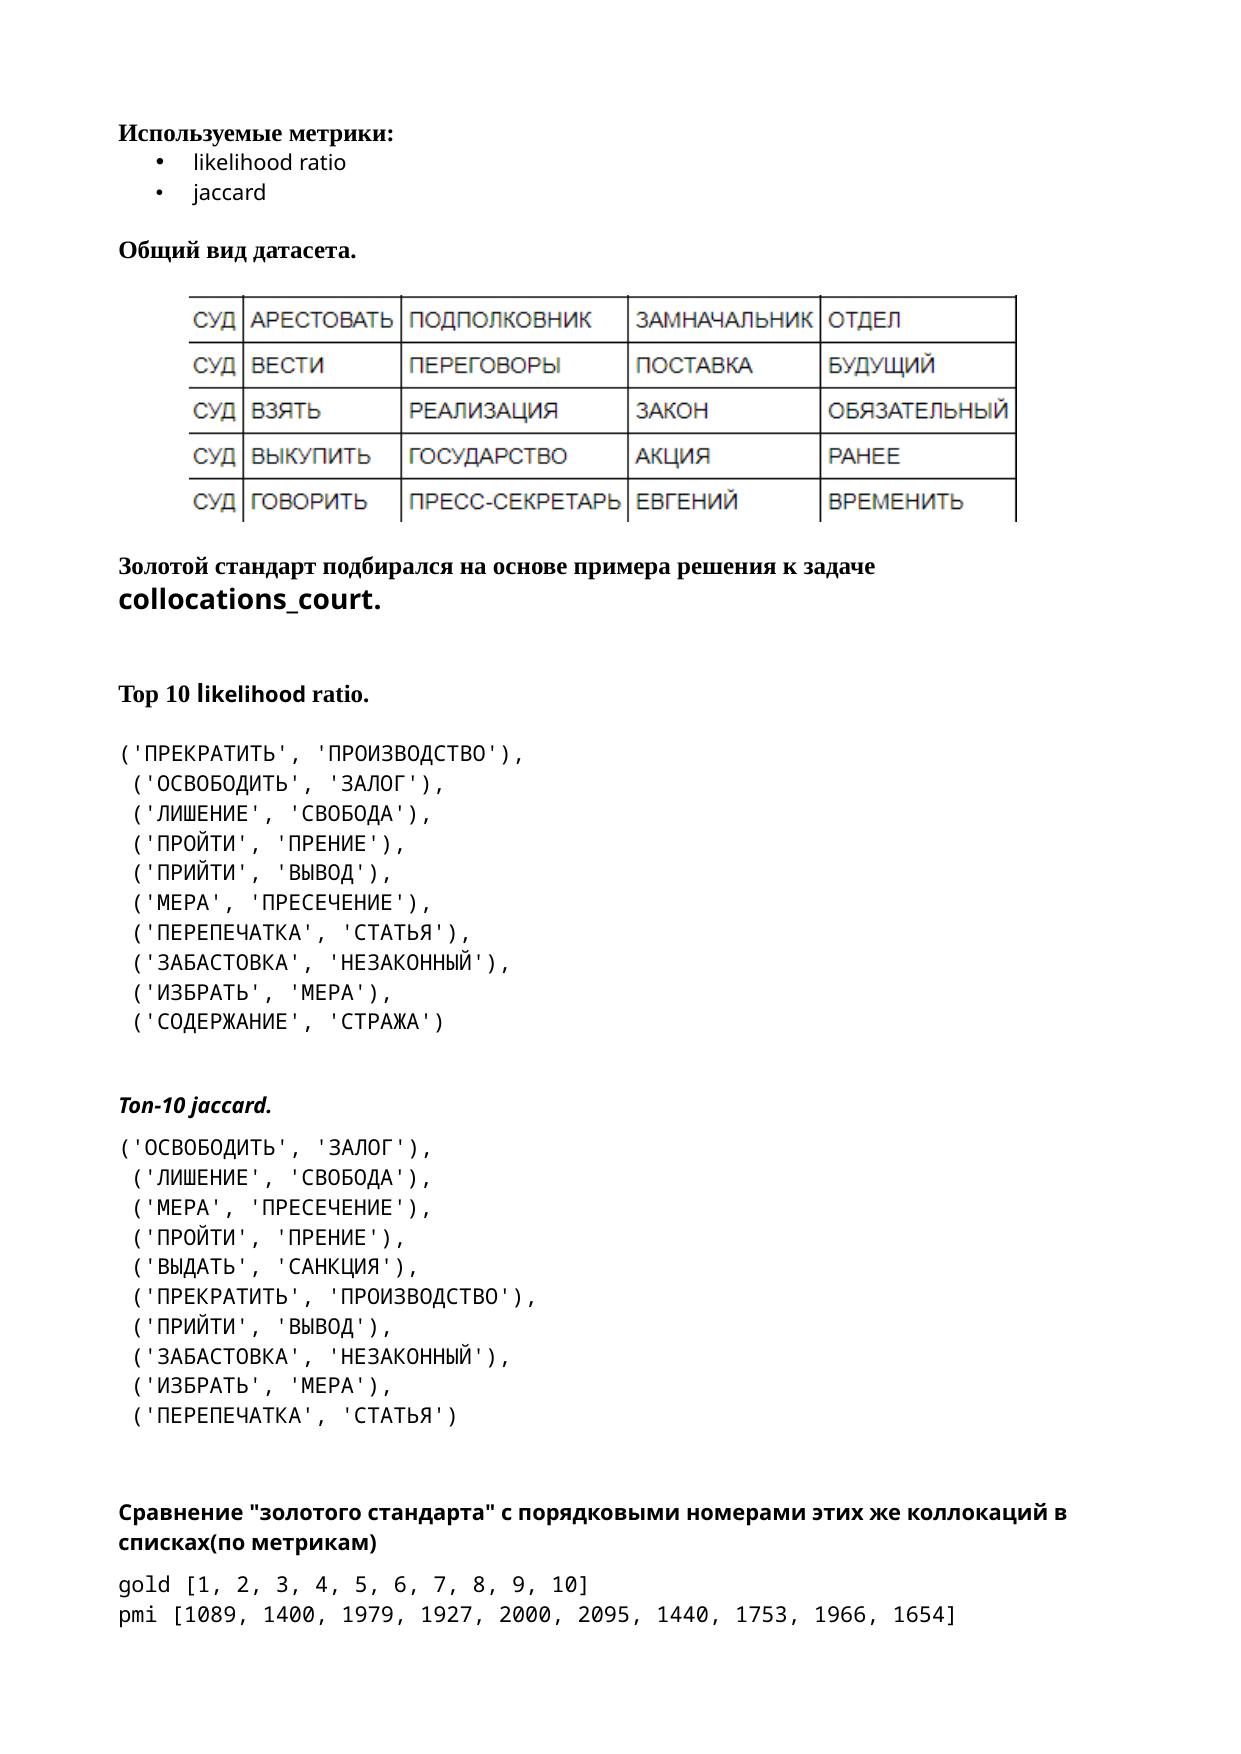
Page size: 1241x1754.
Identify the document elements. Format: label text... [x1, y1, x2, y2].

text ('ЗАБАСТОВКА', 'НЕЗАКОННЫЙ'), [118, 1341, 1122, 1371]
text ('МЕРА', 'ПРЕСЕЧЕНИЕ'), [118, 1192, 1122, 1222]
text ('ИЗБРАТЬ', 'МЕРА'), [118, 1371, 1122, 1400]
text ('ПЕРЕПЕЧАТКА', 'СТАТЬЯ'), [118, 917, 1122, 947]
subtitle Топ-10 jaccard. [118, 1090, 1122, 1120]
text ('ПРЕКРАТИТЬ', 'ПРОИЗВОДСТВО'), [118, 738, 1122, 768]
text ('ЛИШЕНИЕ', 'СВОБОДА'), [118, 798, 1122, 828]
text ('ПРЕКРАТИТЬ', 'ПРОИЗВОДСТВО'), [118, 1281, 1122, 1311]
list jaccard [156, 177, 1122, 206]
picture [188, 295, 1017, 522]
text gold [1, 2, 3, 4, 5, 6, 7, 8, 9, 10] [118, 1569, 1122, 1599]
text ('ЛИШЕНИЕ', 'СВОБОДА'), [118, 1162, 1122, 1192]
text Общий вид датасета. [118, 235, 1122, 264]
text ('ПРИЙТИ', 'ВЫВОД'), [118, 857, 1122, 887]
text ('ПРОЙТИ', 'ПРЕНИЕ'), [118, 1222, 1122, 1251]
text ('ПРИЙТИ', 'ВЫВОД'), [118, 1311, 1122, 1341]
subtitle Сравнение "золотого стандарта" с порядковыми номерами этих же коллокаций в списках(по метрикам) [118, 1497, 1122, 1557]
list likelihood ratio [156, 147, 1122, 177]
text ('ПЕРЕПЕЧАТКА', 'СТАТЬЯ') [118, 1400, 1122, 1430]
text ('ВЫДАТЬ', 'САНКЦИЯ'), [118, 1251, 1122, 1281]
text ('МЕРА', 'ПРЕСЕЧЕНИЕ'), [118, 887, 1122, 917]
text Золотой стандарт подбирался на основе примера решения к задаче collocations_court. [118, 551, 1122, 618]
text ('ЗАБАСТОВКА', 'НЕЗАКОННЫЙ'), [118, 947, 1122, 977]
text ('ОСВОБОДИТЬ', 'ЗАЛОГ'), [118, 768, 1122, 798]
text ('ОСВОБОДИТЬ', 'ЗАЛОГ'), [118, 1132, 1122, 1162]
text pmi [1089, 1400, 1979, 1927, 2000, 2095, 1440, 1753, 1966, 1654] [118, 1599, 1122, 1629]
text ('ИЗБРАТЬ', 'МЕРА'), [118, 977, 1122, 1006]
text Top 10 likelihood ratio. [118, 675, 1122, 709]
text ('ПРОЙТИ', 'ПРЕНИЕ'), [118, 828, 1122, 857]
text ('СОДЕРЖАНИЕ', 'СТРАЖА') [118, 1006, 1122, 1036]
text Используемые метрики: [118, 118, 1122, 147]
